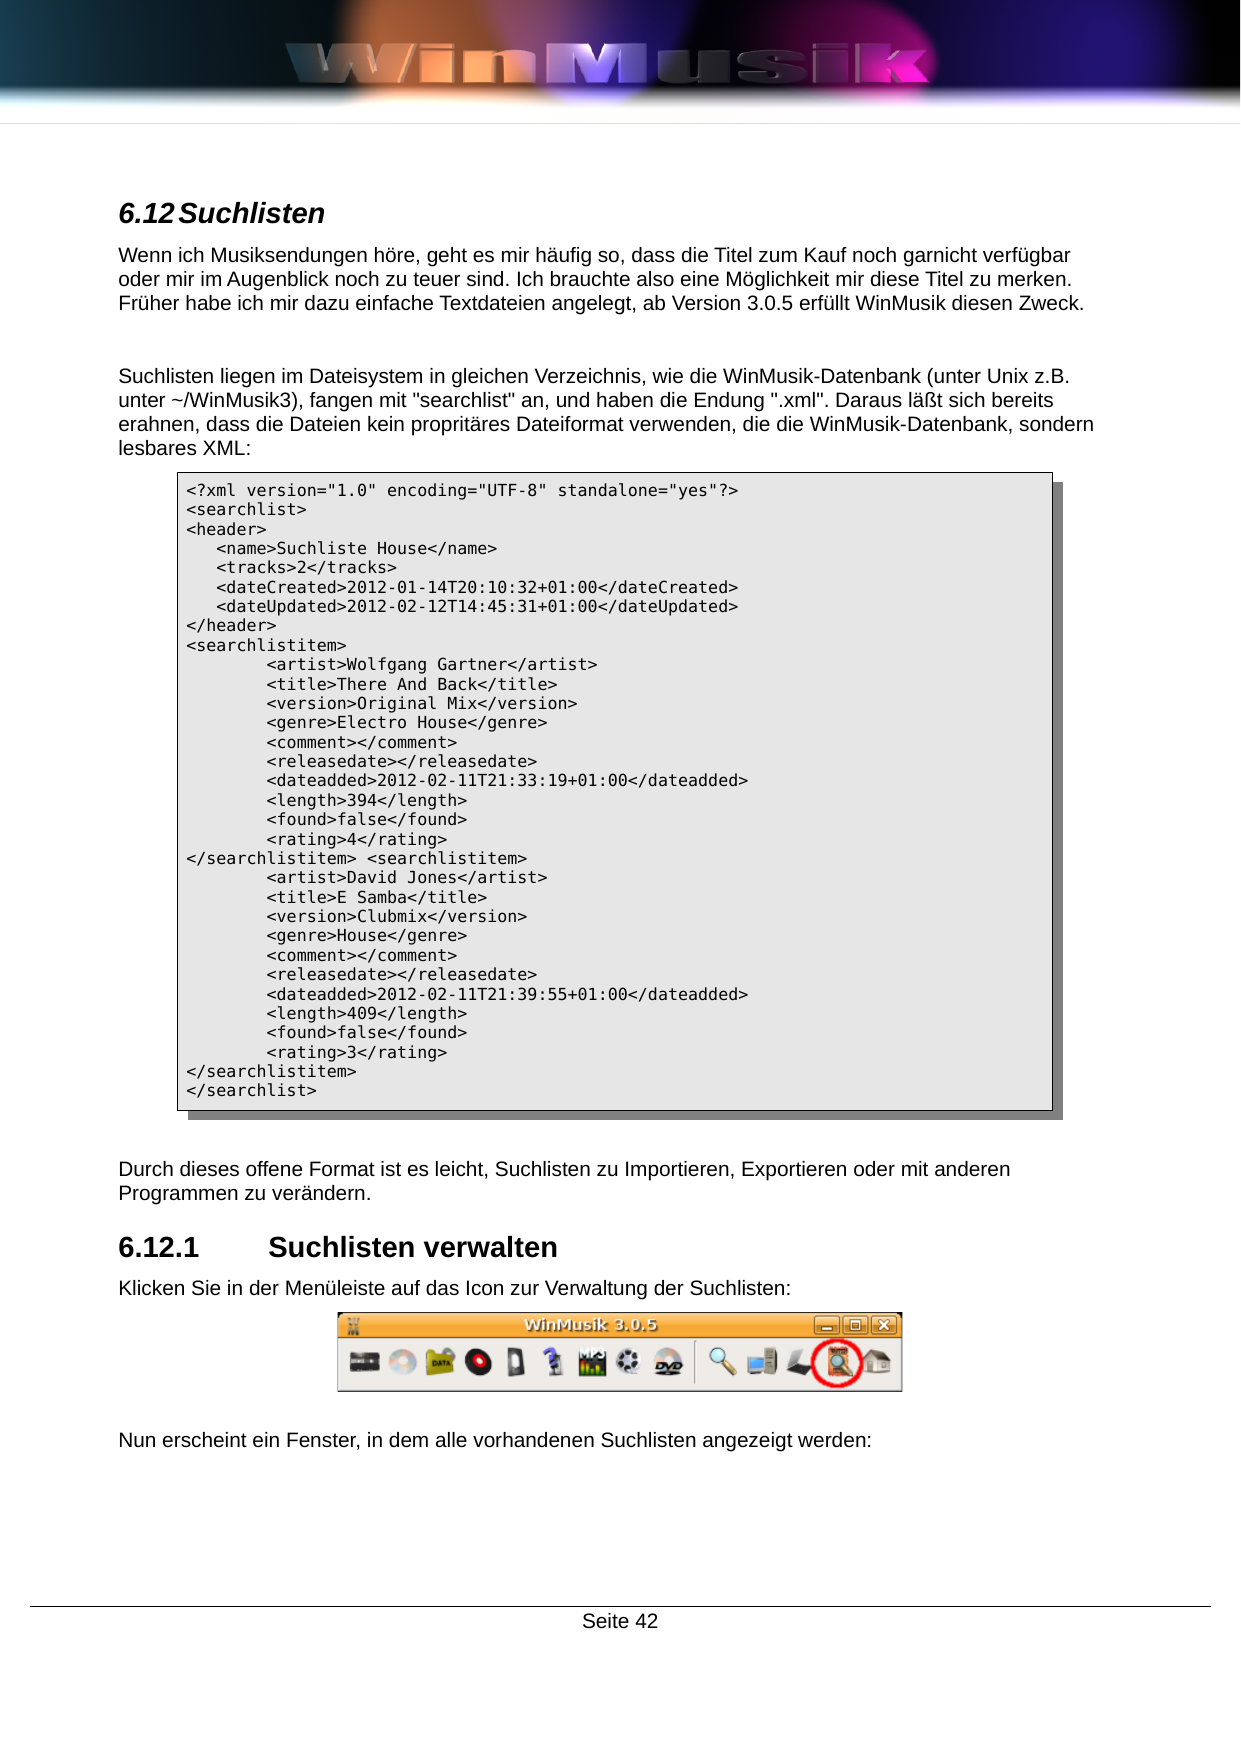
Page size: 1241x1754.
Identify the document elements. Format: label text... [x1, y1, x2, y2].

text <length>409</length> [178, 995, 1052, 1014]
text <rating>4</rating> [178, 821, 1052, 840]
text <dateadded>2012-02-11T21:39:55+01:00</dateadded> [178, 976, 1052, 995]
text Klicken Sie in der Menüleiste auf das Icon zur Verwaltung der Suchlisten: [118, 1276, 1122, 1300]
text <found>false</found> [178, 801, 1052, 821]
text <genre>House</genre> [178, 917, 1052, 937]
text <dateUpdated>2012-02-12T14:45:31+01:00</dateUpdated> [178, 588, 1052, 607]
picture [337, 1312, 903, 1392]
text </searchlistitem> <searchlistitem> [178, 840, 1052, 859]
text <releasedate></releasedate> [178, 956, 1052, 976]
text <?xml version="1.0" encoding="UTF-8" standalone="yes"?> [178, 473, 1052, 491]
text <version>Original Mix</version> [178, 685, 1052, 704]
text Durch dieses offene Format ist es leicht, Suchlisten zu Importieren, Exportieren oder mit anderen Programmen zu verändern. [118, 1157, 1122, 1205]
text <tracks>2</tracks> [178, 549, 1052, 569]
text <title>There And Back</title> [178, 666, 1052, 685]
text <artist>Wolfgang Gartner</artist> [178, 646, 1052, 666]
text Nun erscheint ein Fenster, in dem alle vorhandenen Suchlisten angezeigt werden: [118, 1428, 1122, 1452]
text Wenn ich Musiksendungen höre, geht es mir häufig so, dass die Titel zum Kauf noch garnicht verfügbar oder mir im Augenblick noch zu teuer sind. Ich brauchte also eine Möglichkeit mir diese Titel zu merken. Früher habe ich mir dazu einfache Textdateien angelegt, ab Version 3.0.5 erfüllt WinMusik diesen Zweck. [118, 243, 1122, 314]
subtitle Suchlisten [118, 197, 1122, 230]
text <header> [178, 511, 1052, 530]
text <name>Suchliste House</name> [178, 530, 1052, 549]
text Suchlisten liegen im Dateisystem in gleichen Verzeichnis, wie die WinMusik-Datenbank (unter Unix z.B. unter ~/WinMusik3), fangen mit "searchlist" an, und haben die Endung ".xml". Daraus läßt sich bereits erahnen, dass die Dateien kein propritäres Dateiformat verwenden, die die WinMusik-Datenbank, sondern lesbares XML: [118, 363, 1122, 459]
text <title>E Samba</title> [178, 879, 1052, 898]
text <releasedate></releasedate> [178, 743, 1052, 762]
text <artist>David Jones</artist> [178, 859, 1052, 879]
text <found>false</found> [178, 1014, 1052, 1034]
text <dateadded>2012-02-11T21:33:19+01:00</dateadded> [178, 762, 1052, 782]
subtitle Suchlisten verwalten [118, 1230, 1122, 1263]
text <dateCreated>2012-01-14T20:10:32+01:00</dateCreated> [178, 569, 1052, 588]
text <searchlist> [178, 491, 1052, 511]
text <genre>Electro House</genre> [178, 704, 1052, 724]
text </header> [178, 607, 1052, 627]
text <comment></comment> [178, 724, 1052, 743]
text <rating>3</rating> [178, 1034, 1052, 1053]
text <length>394</length> [178, 782, 1052, 801]
text <comment></comment> [178, 937, 1052, 956]
text <version>Clubmix</version> [178, 898, 1052, 917]
text <searchlistitem> [178, 627, 1052, 646]
text </searchlistitem> [178, 1053, 1052, 1072]
text </searchlist> [178, 1072, 1052, 1110]
